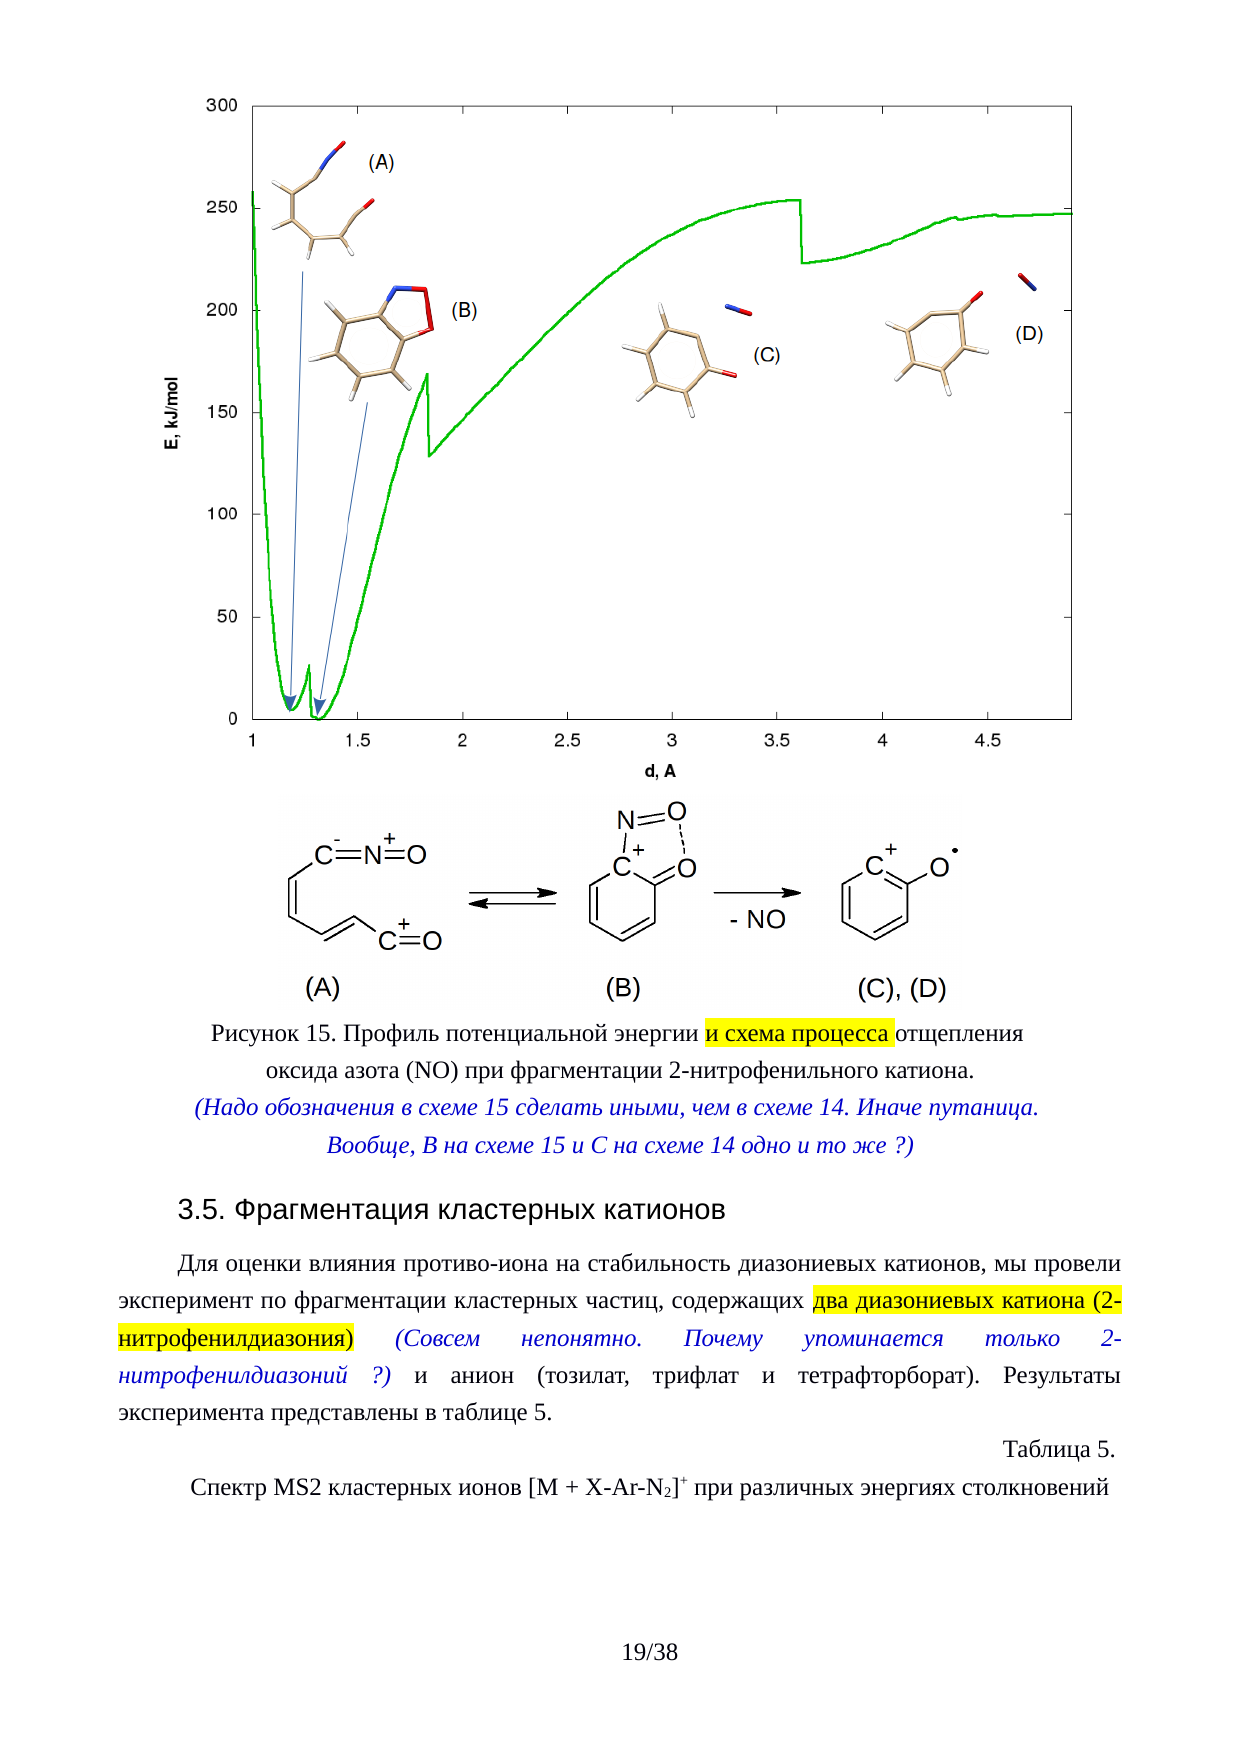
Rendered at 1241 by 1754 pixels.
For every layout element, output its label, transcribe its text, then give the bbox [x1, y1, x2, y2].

list 3.5. Фрагментация кластерных катионов [177, 1192, 1122, 1226]
text Рисунок 15. Профиль потенциальной энергии и схема процесса отщепления [118, 1018, 1122, 1047]
text Для оценки влияния противо-иона на стабильность диазониевых катионов, мы провели эксперимент по фрагментации кластерных частиц, содержащих два диазониевых катиона (2-нитрофенилдиазония) (Совсем непонятно. Почему упоминается только 2-нитрофенилдиазоний ?) и анион (тозилат, трифлат и тетрафторборат). Результаты эксперимента представлены в таблице 5. [118, 1248, 1122, 1426]
picture [278, 794, 962, 1010]
text Вообще, В на схеме 15 и С на схеме 14 одно и то же ?) [118, 1130, 1122, 1158]
picture [153, 88, 1087, 786]
text оксида азота (NO) при фрагментации 2-нитрофенильного катиона. [118, 1055, 1122, 1084]
text Спектр MS2 кластерных ионов [M + X-Ar-N2]+ при различных энергиях столкновений [118, 1472, 1122, 1501]
text (Надо обозначения в схеме 15 сделать иными, чем в схеме 14. Иначе путаница. [118, 1092, 1122, 1121]
text Таблица 5. [118, 1434, 1122, 1463]
